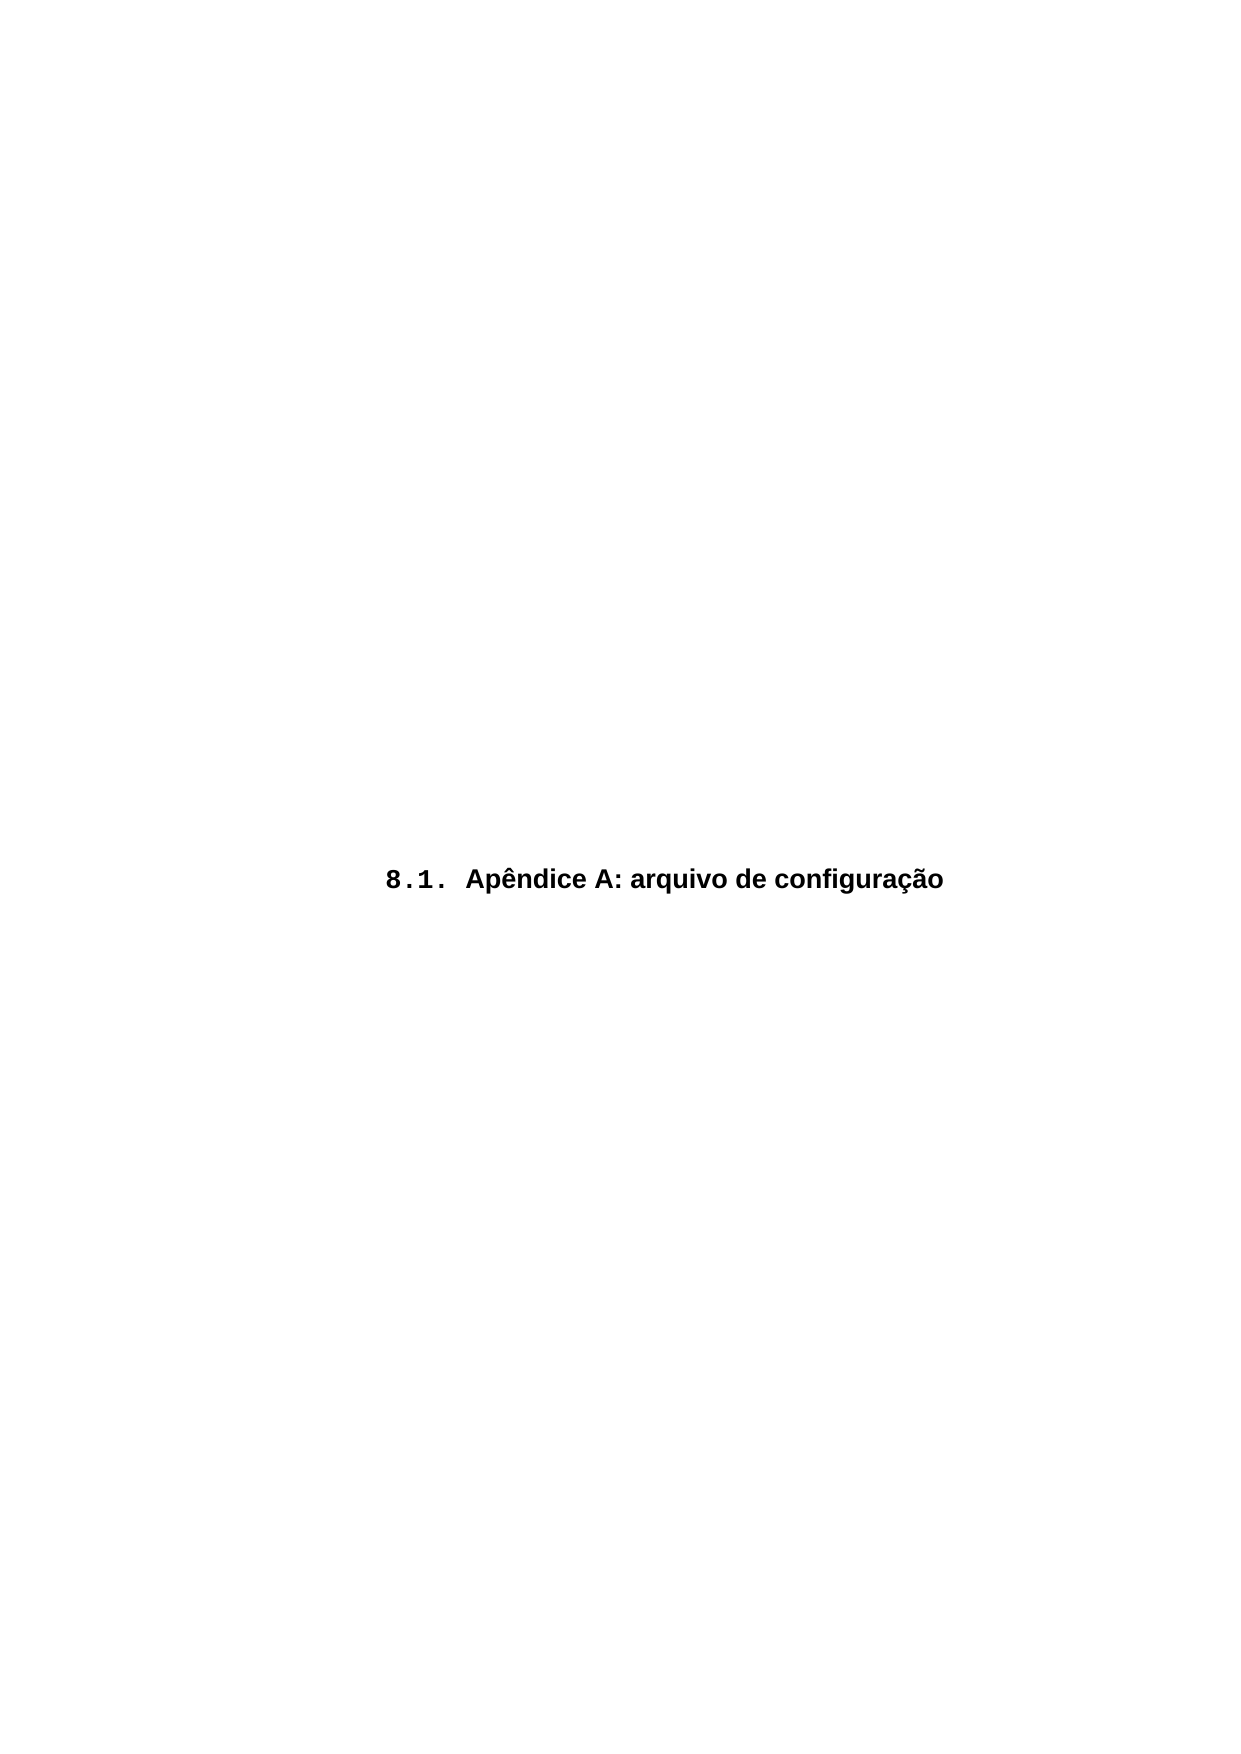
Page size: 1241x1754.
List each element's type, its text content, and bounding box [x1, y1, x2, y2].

subtitle Apêndice A: arquivo de configuração [207, 863, 1122, 897]
